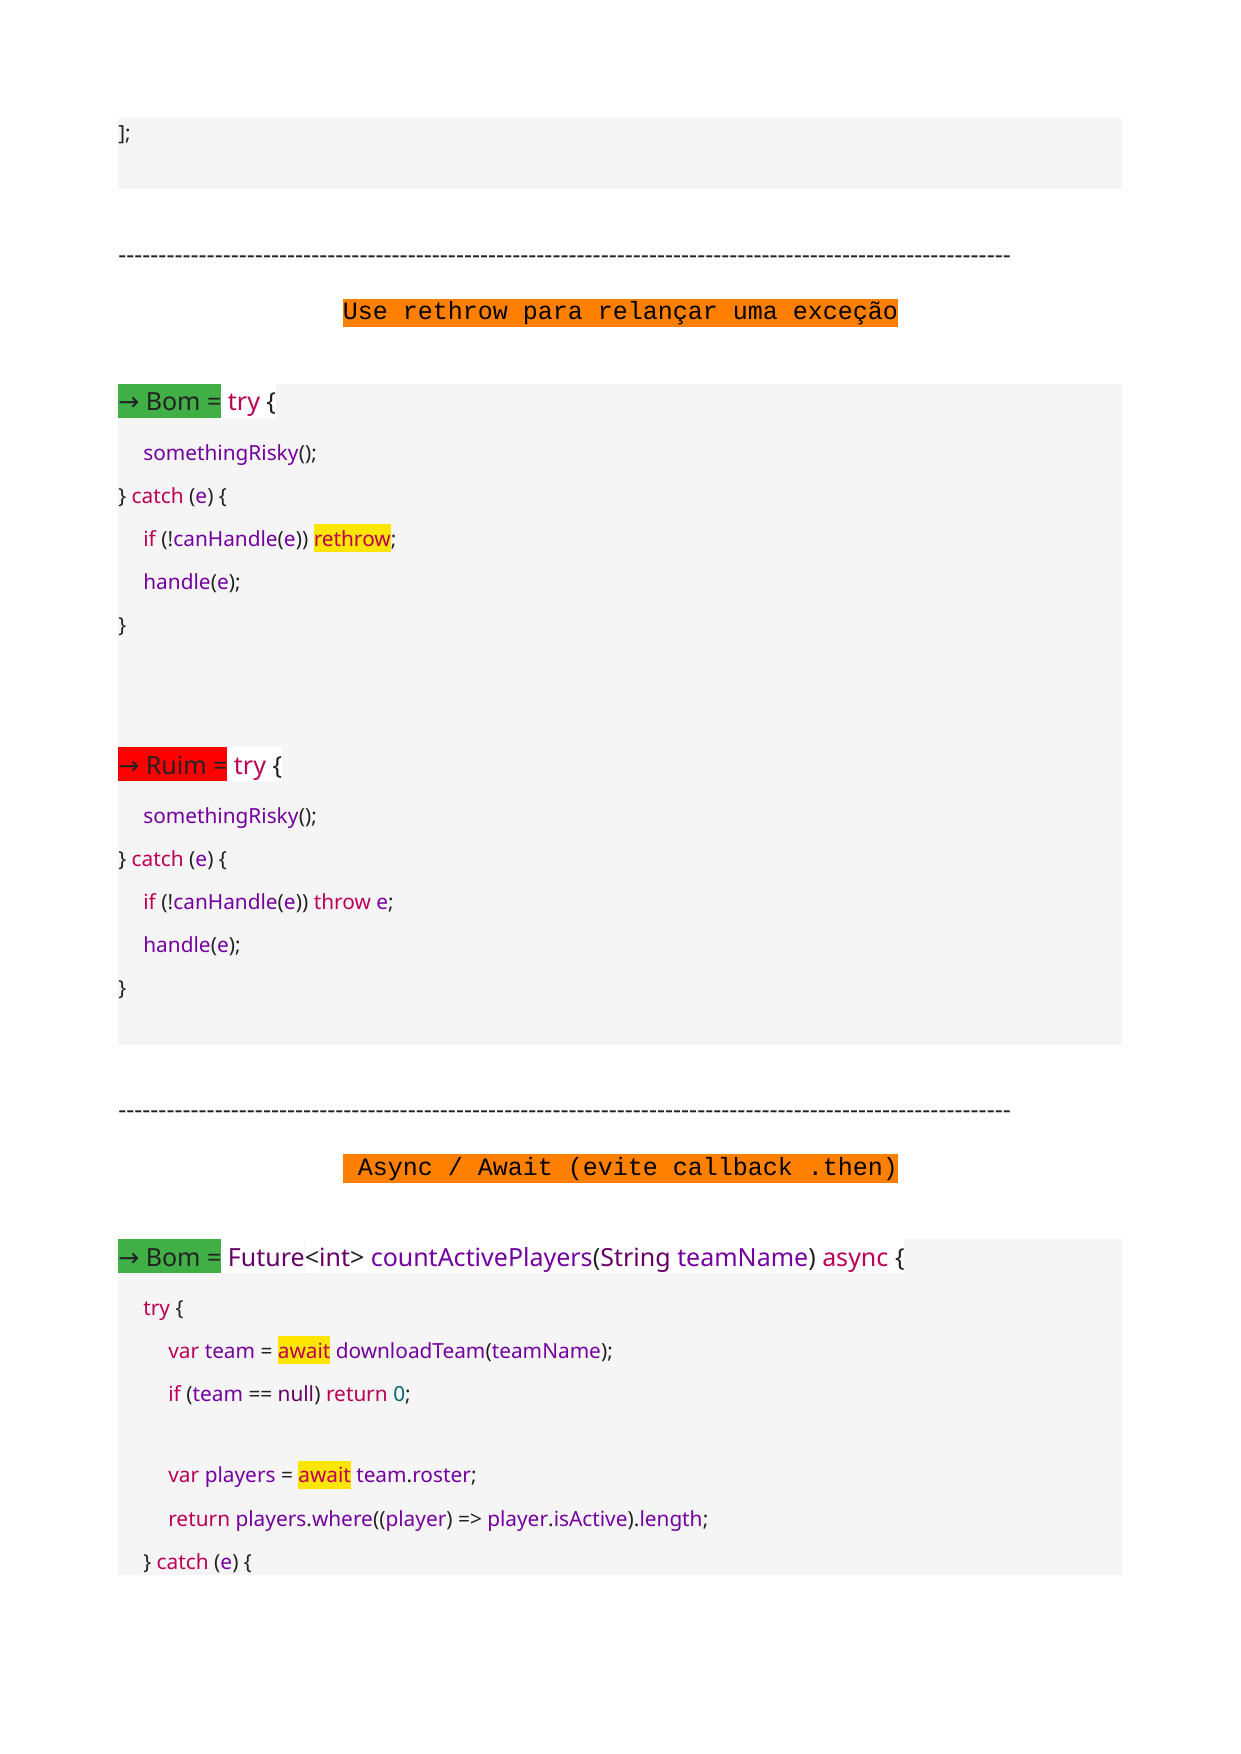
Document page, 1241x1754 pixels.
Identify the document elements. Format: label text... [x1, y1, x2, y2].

text } [118, 610, 1122, 638]
text handle(e); [118, 930, 1122, 959]
text } catch (e) { [118, 844, 1122, 873]
text → Bom = try { [118, 384, 1122, 418]
text somethingRisky(); [118, 801, 1122, 829]
text Async / Await (evite callback .then) [118, 1154, 1122, 1183]
text var team = await downloadTeam(teamName); [118, 1336, 1122, 1365]
text try { [118, 1293, 1122, 1322]
text handle(e); [118, 567, 1122, 596]
text } [118, 973, 1122, 1002]
text } catch (e) { [118, 1547, 1122, 1575]
text --------------------------------------------------------------------------------------------------------------- [118, 1092, 1122, 1126]
text → Bom = Future<int> countActivePlayers(String teamName) async { [118, 1239, 1122, 1273]
text } catch (e) { [118, 481, 1122, 509]
text Use rethrow para relançar uma exceção [118, 299, 1122, 327]
text if (!canHandle(e)) rethrow; [118, 524, 1122, 552]
text if (!canHandle(e)) throw e; [118, 887, 1122, 916]
text if (team == null) return 0; [118, 1379, 1122, 1408]
text var players = await team.roster; [118, 1461, 1122, 1489]
text → Ruim = try { [118, 747, 1122, 781]
text --------------------------------------------------------------------------------------------------------------- [118, 237, 1122, 271]
text ]; [118, 118, 1122, 147]
text somethingRisky(); [118, 438, 1122, 466]
text return players.where((player) => player.isActive).length; [118, 1504, 1122, 1532]
